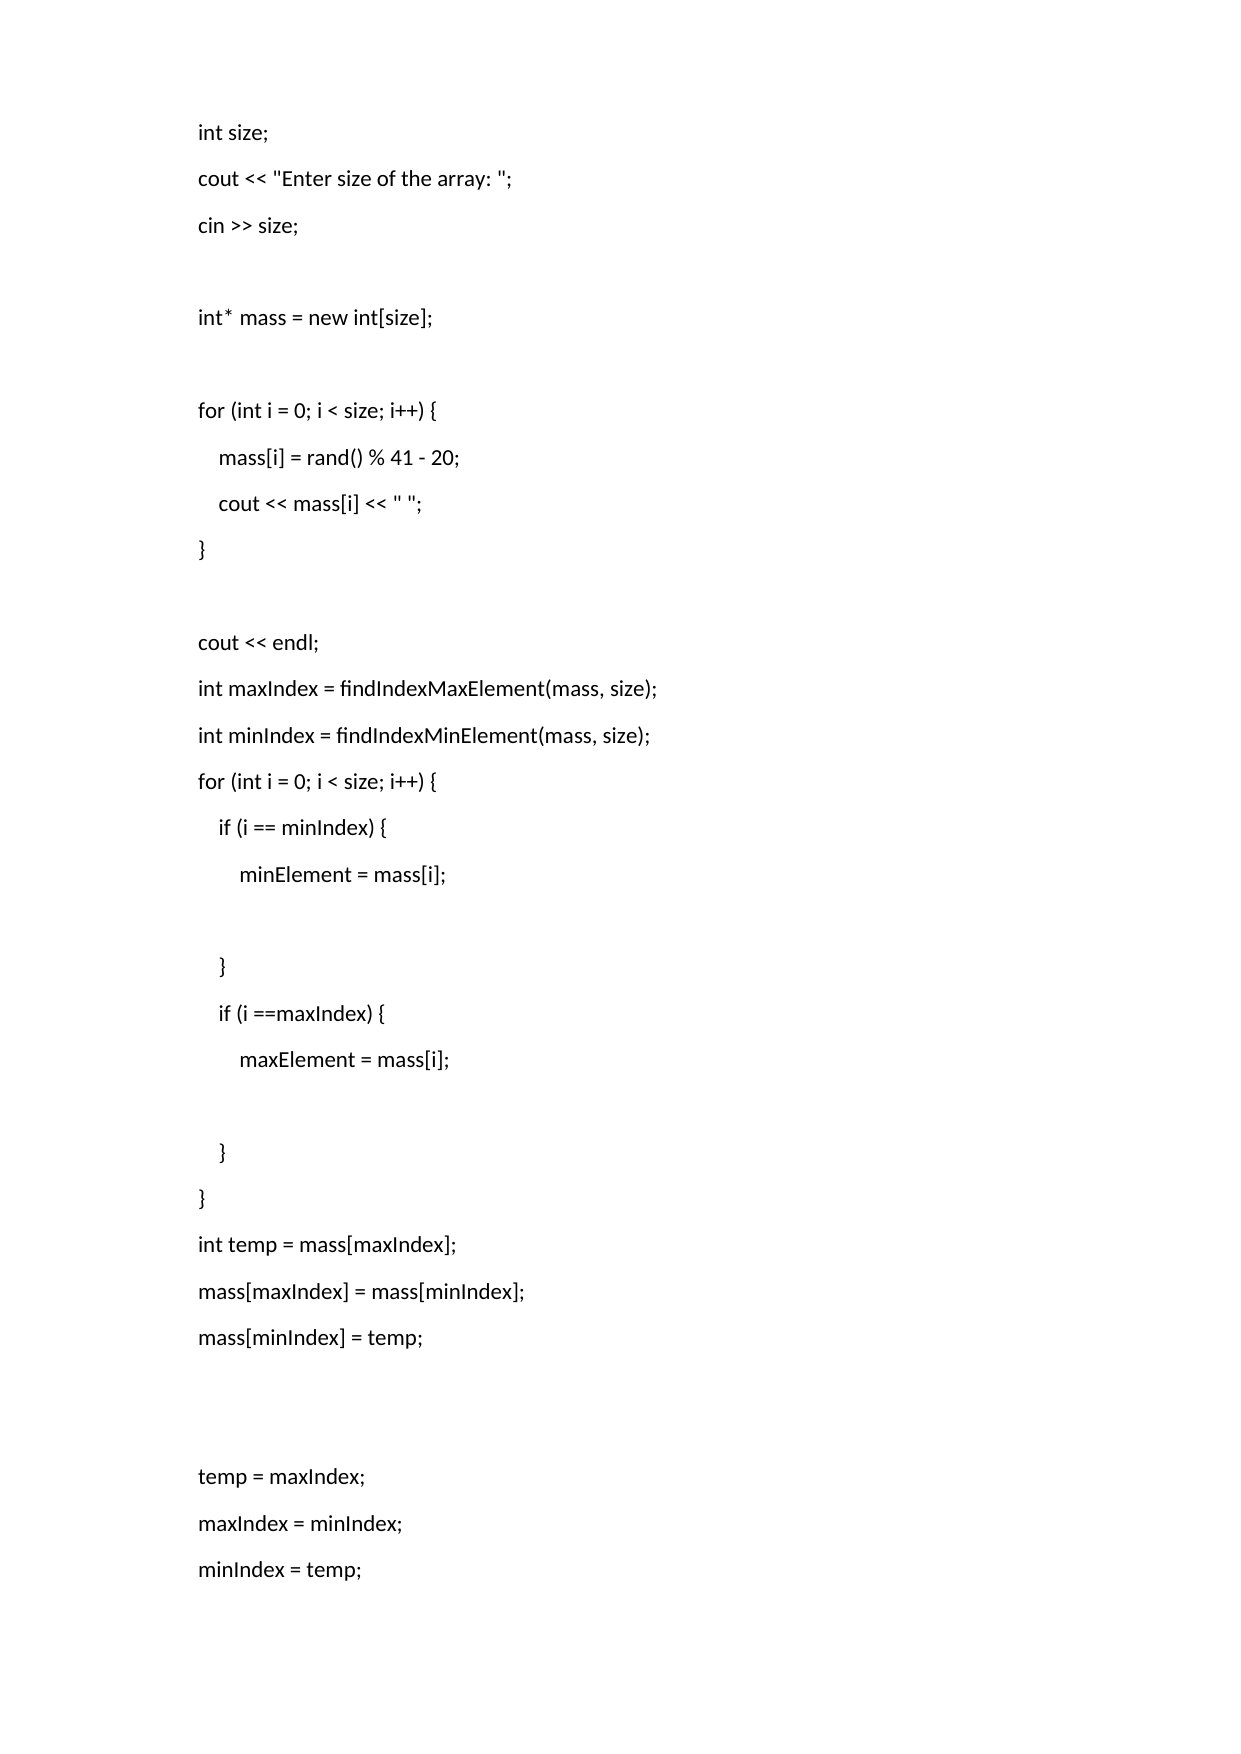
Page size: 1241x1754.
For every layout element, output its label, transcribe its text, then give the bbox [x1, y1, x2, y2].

text maxIndex = minIndex; [177, 1509, 1152, 1537]
text } [177, 952, 1152, 981]
text minIndex = temp; [177, 1555, 1152, 1583]
text maxElement = mass[i]; [177, 1045, 1152, 1073]
text int* mass = new int[size]; [177, 303, 1152, 332]
text int size; [177, 118, 1152, 146]
text cout << endl; [177, 628, 1152, 656]
text mass[i] = rand() % 41 - 20; [177, 443, 1152, 471]
text } [177, 1138, 1152, 1166]
text } [177, 535, 1152, 563]
text int temp = mass[maxIndex]; [177, 1231, 1152, 1259]
text int maxIndex = findIndexMaxElement(mass, size); [177, 674, 1152, 702]
text minElement = mass[i]; [177, 860, 1152, 888]
text } [177, 1184, 1152, 1212]
text cout << mass[i] << " "; [177, 489, 1152, 517]
text mass[maxIndex] = mass[minIndex]; [177, 1277, 1152, 1305]
text mass[minIndex] = temp; [177, 1323, 1152, 1351]
text for (int i = 0; i < size; i++) { [177, 396, 1152, 424]
text for (int i = 0; i < size; i++) { [177, 767, 1152, 795]
text cin >> size; [177, 211, 1152, 239]
text int minIndex = findIndexMinElement(mass, size); [177, 721, 1152, 749]
text temp = maxIndex; [177, 1462, 1152, 1490]
text if (i == minIndex) { [177, 813, 1152, 841]
text cout << "Enter size of the array: "; [177, 164, 1152, 192]
text if (i ==maxIndex) { [177, 999, 1152, 1027]
